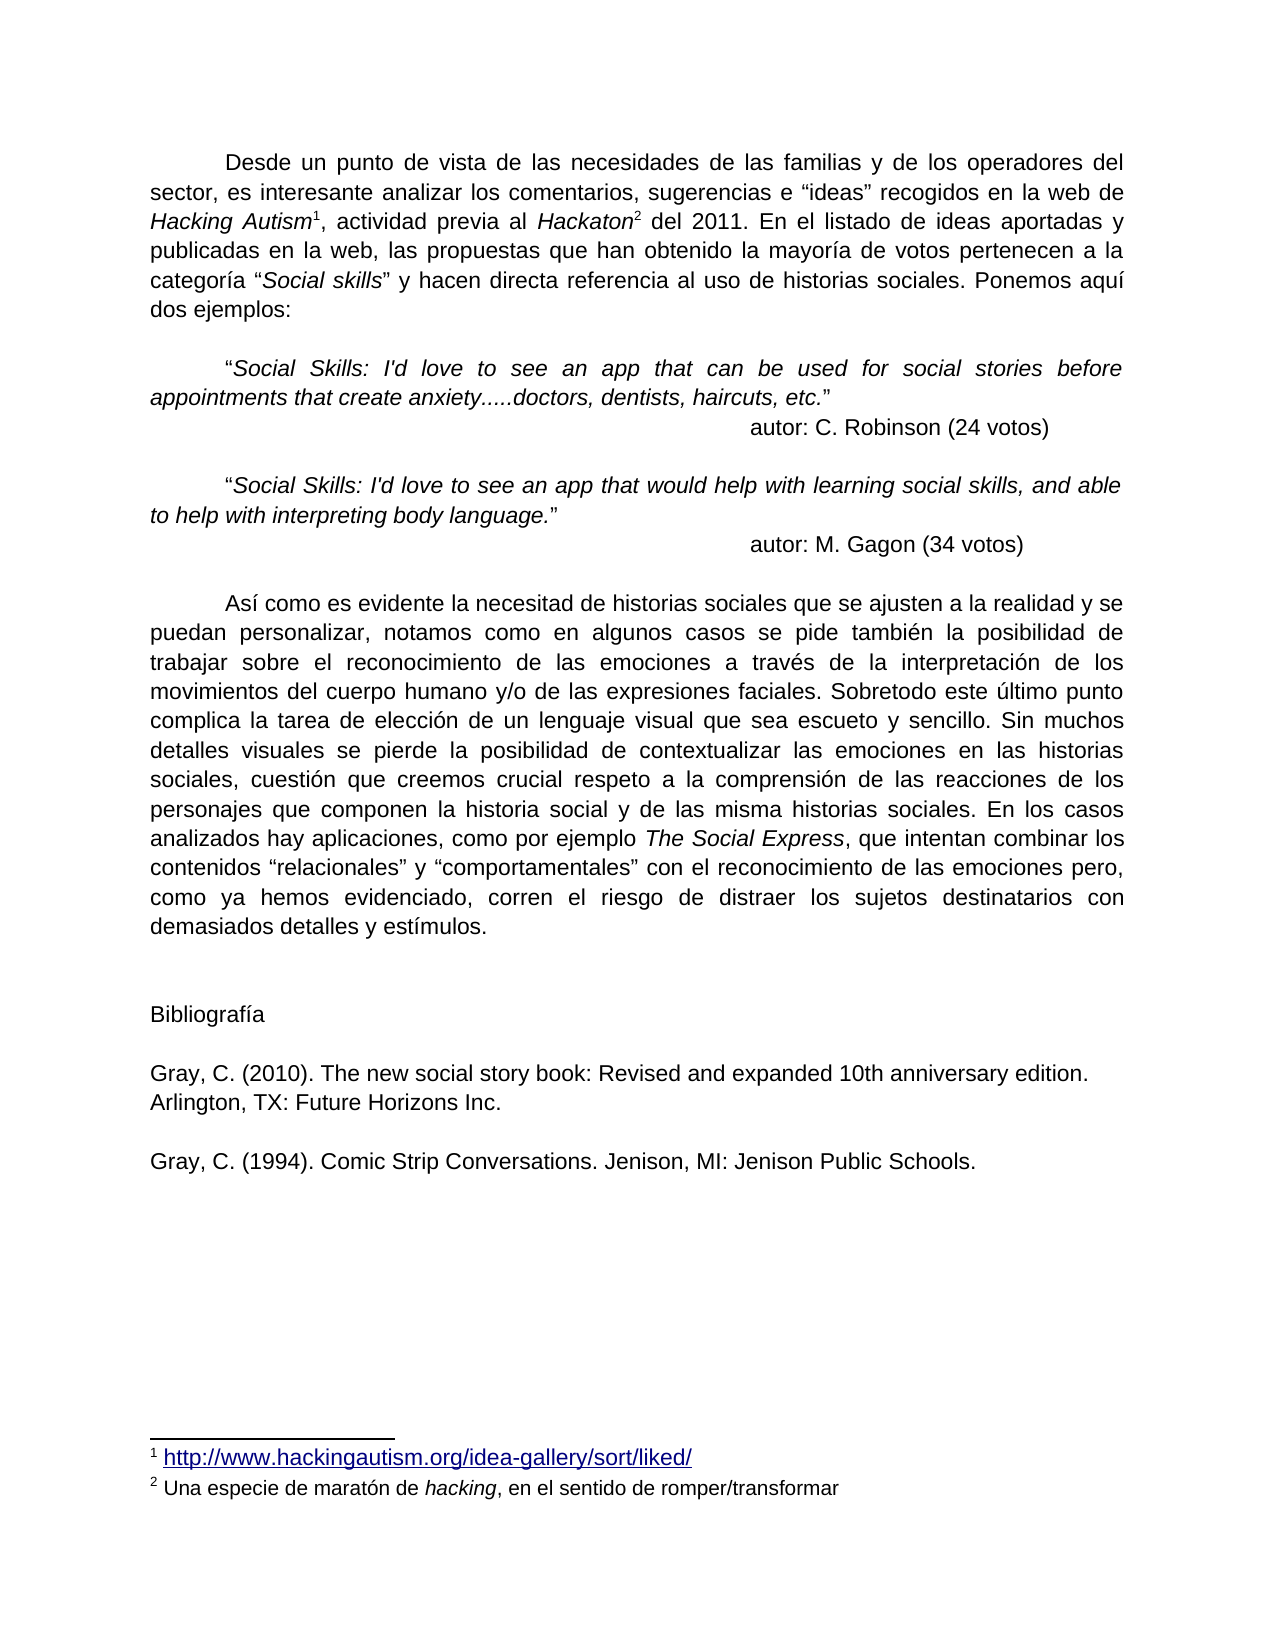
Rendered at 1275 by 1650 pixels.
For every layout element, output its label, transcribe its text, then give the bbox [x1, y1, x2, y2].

text autor: C. Robinson (24 votos) [150, 414, 1125, 440]
text autor: M. Gagon (34 votos) [150, 532, 1125, 557]
text “Social Skills: I'd love to see an app that can be used for social stories before appointments that create anxiety.....doctors, dentists, haircuts, etc.” [150, 356, 1125, 411]
text Gray, C. (2010). The new social story book: Revised and expanded 10th anniversary edition. Arlington, TX: Future Horizons Inc. [150, 1061, 1125, 1116]
text Una especie de maratón de hacking, en el sentido de romper/transformar [150, 1474, 1125, 1500]
text Desde un punto de vista de las necesidades de las familias y de los operadores del sector, es interesante analizar los comentarios, sugerencias e “ideas” recogidos en la web de Hacking Autism, actividad previa al Hackaton del 2011. En el listado de ideas aportadas y publicadas en la web, las propuestas que han obtenido la mayoría de votos pertenecen a la categoría “Social skills” y hacen directa referencia al uso de historias sociales. Ponemos aquí dos ejemplos: [150, 150, 1125, 322]
text Bibliografía [150, 1002, 1125, 1027]
text “Social Skills: I'd love to see an app that would help with learning social skills, and able to help with interpreting body language.” [150, 473, 1125, 528]
text Así como es evidente la necesitad de historias sociales que se ajusten a la realidad y se puedan personalizar, notamos como en algunos casos se pide también la posibilidad de trabajar sobre el reconocimiento de las emociones a través de la interpretación de los movimientos del cuerpo humano y/o de las expresiones faciales. Sobretodo este último punto complica la tarea de elección de un lenguaje visual que sea escueto y sencillo. Sin muchos detalles visuales se pierde la posibilidad de contextualizar las emociones en las historias sociales, cuestión que creemos crucial respeto a la comprensión de las reacciones de los personajes que componen la historia social y de las misma historias sociales. En los casos analizados hay aplicaciones, como por ejemplo The Social Express, que intentan combinar los contenidos “relacionales” y “comportamentales” con el reconocimiento de las emociones pero, como ya hemos evidenciado, corren el riesgo de distraer los sujetos destinatarios con demasiados detalles y estímulos. [150, 591, 1125, 939]
text Gray, C. (1994). Comic Strip Conversations. Jenison, MI: Jenison Public Schools. [150, 1149, 1125, 1174]
text http://www.hackingautism.org/idea-gallery/sort/liked/ [150, 1445, 1125, 1471]
